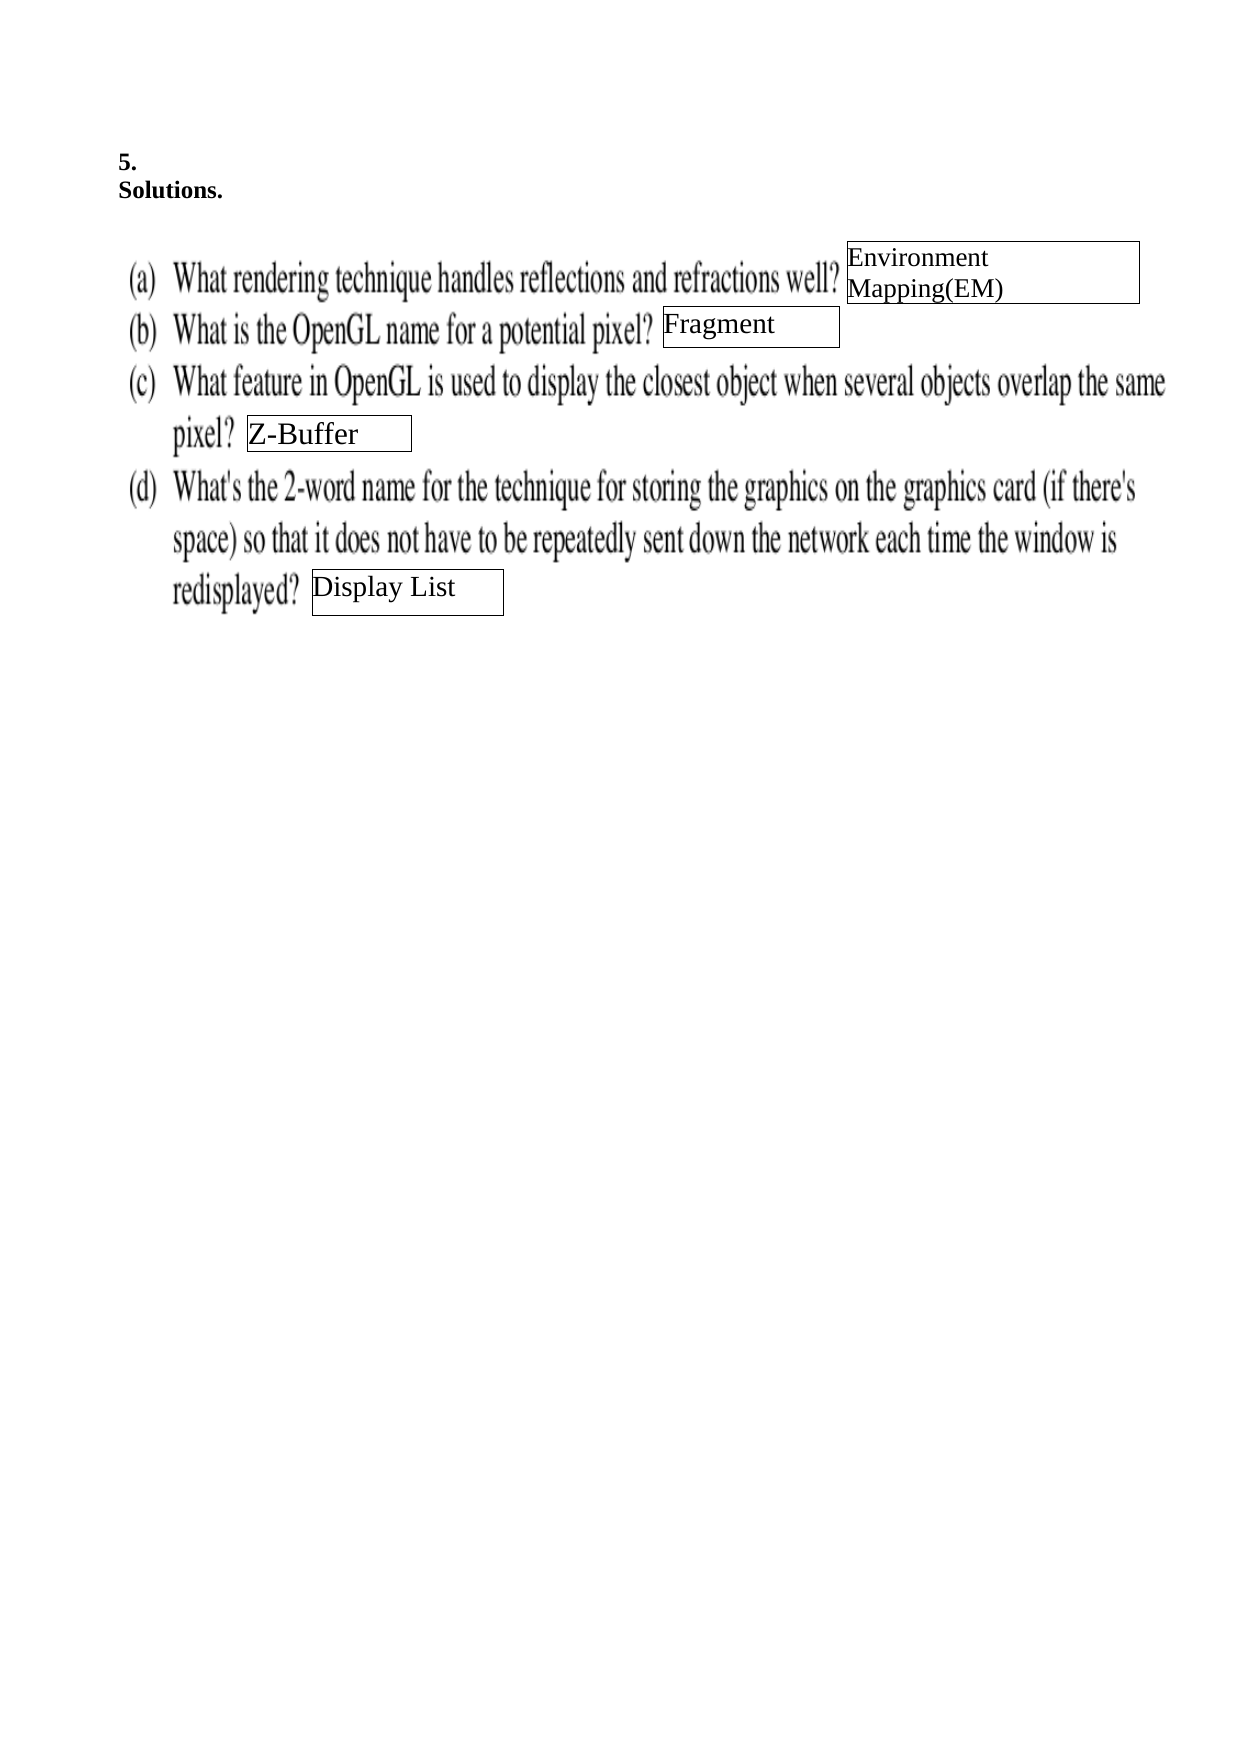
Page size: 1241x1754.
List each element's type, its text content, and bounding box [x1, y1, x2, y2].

picture [848, 242, 1139, 303]
picture [900, 286, 906, 296]
text Solutions. [118, 176, 1122, 204]
picture [118, 241, 1184, 643]
picture [887, 286, 893, 296]
text 5. [118, 147, 1122, 176]
